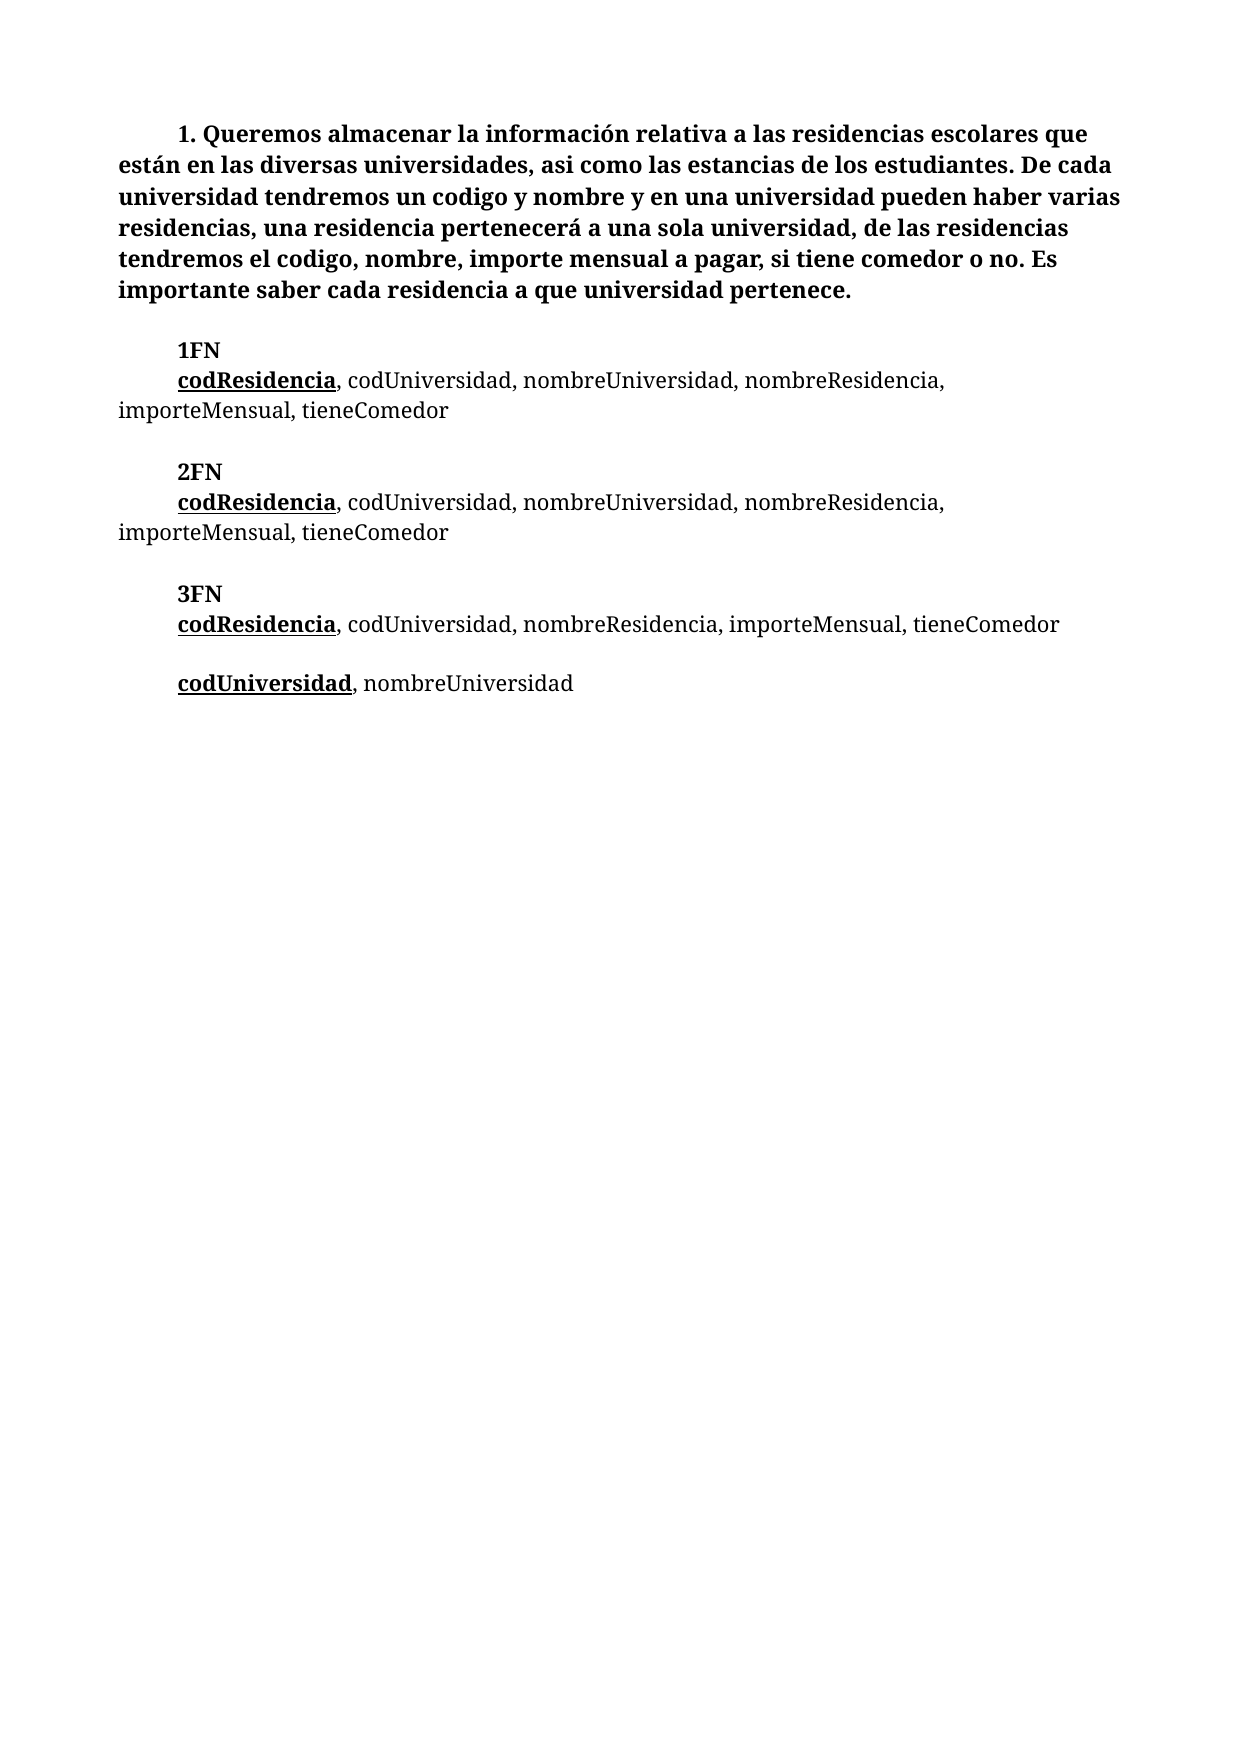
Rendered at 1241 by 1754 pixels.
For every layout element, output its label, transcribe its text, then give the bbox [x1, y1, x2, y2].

text 1FN [118, 335, 1122, 365]
text codUniversidad, nombreUniversidad [118, 668, 1122, 698]
text 3FN [118, 578, 1122, 609]
text codResidencia, codUniversidad, nombreResidencia, importeMensual, tieneComedor [118, 609, 1122, 639]
text codResidencia, codUniversidad, nombreUniversidad, nombreResidencia, importeMensual, tieneComedor [118, 487, 1122, 547]
text 1. Queremos almacenar la información relativa a las residencias escolares que están en las diversas universidades, asi como las estancias de los estudiantes. De cada universidad tendremos un codigo y nombre y en una universidad pueden haber varias residencias, una residencia pertenecerá a una sola universidad, de las residencias tendremos el codigo, nombre, importe mensual a pagar, si tiene comedor o no. Es importante saber cada residencia a que universidad pertenece. [118, 118, 1122, 306]
text 2FN [118, 456, 1122, 487]
text codResidencia, codUniversidad, nombreUniversidad, nombreResidencia, importeMensual, tieneComedor [118, 365, 1122, 425]
